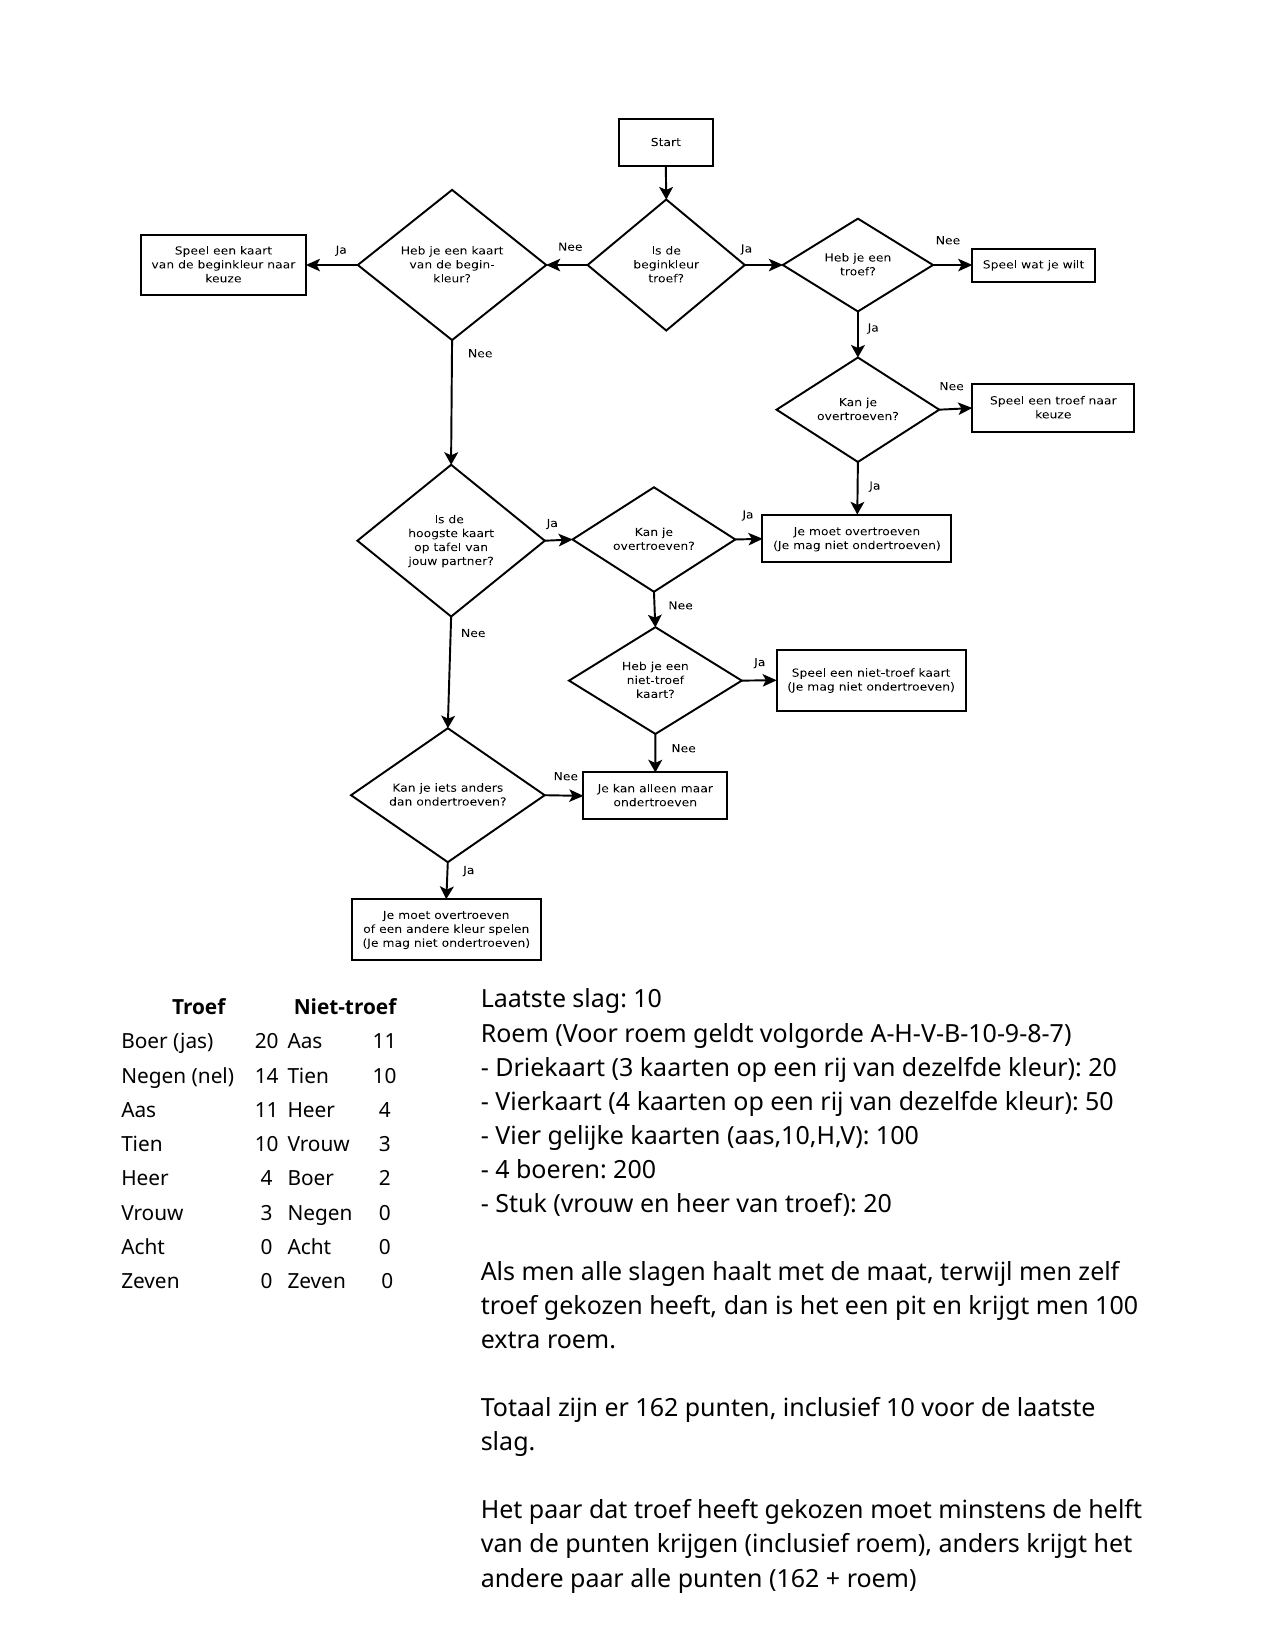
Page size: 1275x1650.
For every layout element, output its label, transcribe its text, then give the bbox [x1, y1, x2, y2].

table_cell 4 [248, 1161, 284, 1195]
table_cell Aas [284, 1024, 364, 1058]
table_cell Boer (jas) [118, 1024, 248, 1058]
table_cell 0 [248, 1229, 284, 1263]
table_cell 0 [364, 1229, 411, 1263]
table_cell 0 [364, 1195, 411, 1229]
table_cell Boer [284, 1161, 364, 1195]
table_cell 2 [364, 1161, 411, 1195]
table_cell 14 [248, 1058, 284, 1092]
table_cell Vrouw [284, 1126, 364, 1161]
table_cell 3 [364, 1126, 411, 1161]
table_cell 11 [248, 1092, 284, 1126]
table_cell Zeven [118, 1264, 248, 1298]
table_cell Tien [118, 1126, 248, 1161]
table_cell 0 [248, 1264, 284, 1298]
table_cell Tien [284, 1058, 364, 1092]
table_cell Heer [118, 1161, 248, 1195]
table_header Troef [118, 989, 284, 1023]
table_cell 0 [364, 1264, 411, 1298]
table_header Niet-troef [284, 989, 411, 1023]
table_cell 3 [248, 1195, 284, 1229]
table_cell Zeven [284, 1264, 364, 1298]
table_cell Acht [284, 1229, 364, 1263]
table_cell Heer [284, 1092, 364, 1126]
table_cell 4 [364, 1092, 411, 1126]
table_cell Negen (nel) [118, 1058, 248, 1092]
table_cell 10 [364, 1058, 411, 1092]
table_cell 10 [248, 1126, 284, 1161]
table_cell Negen [284, 1195, 364, 1229]
table_cell 20 [248, 1024, 284, 1058]
table_cell Acht [118, 1229, 248, 1263]
table_cell Vrouw [118, 1195, 248, 1229]
table_cell 11 [364, 1024, 411, 1058]
table_cell Aas [118, 1092, 248, 1126]
